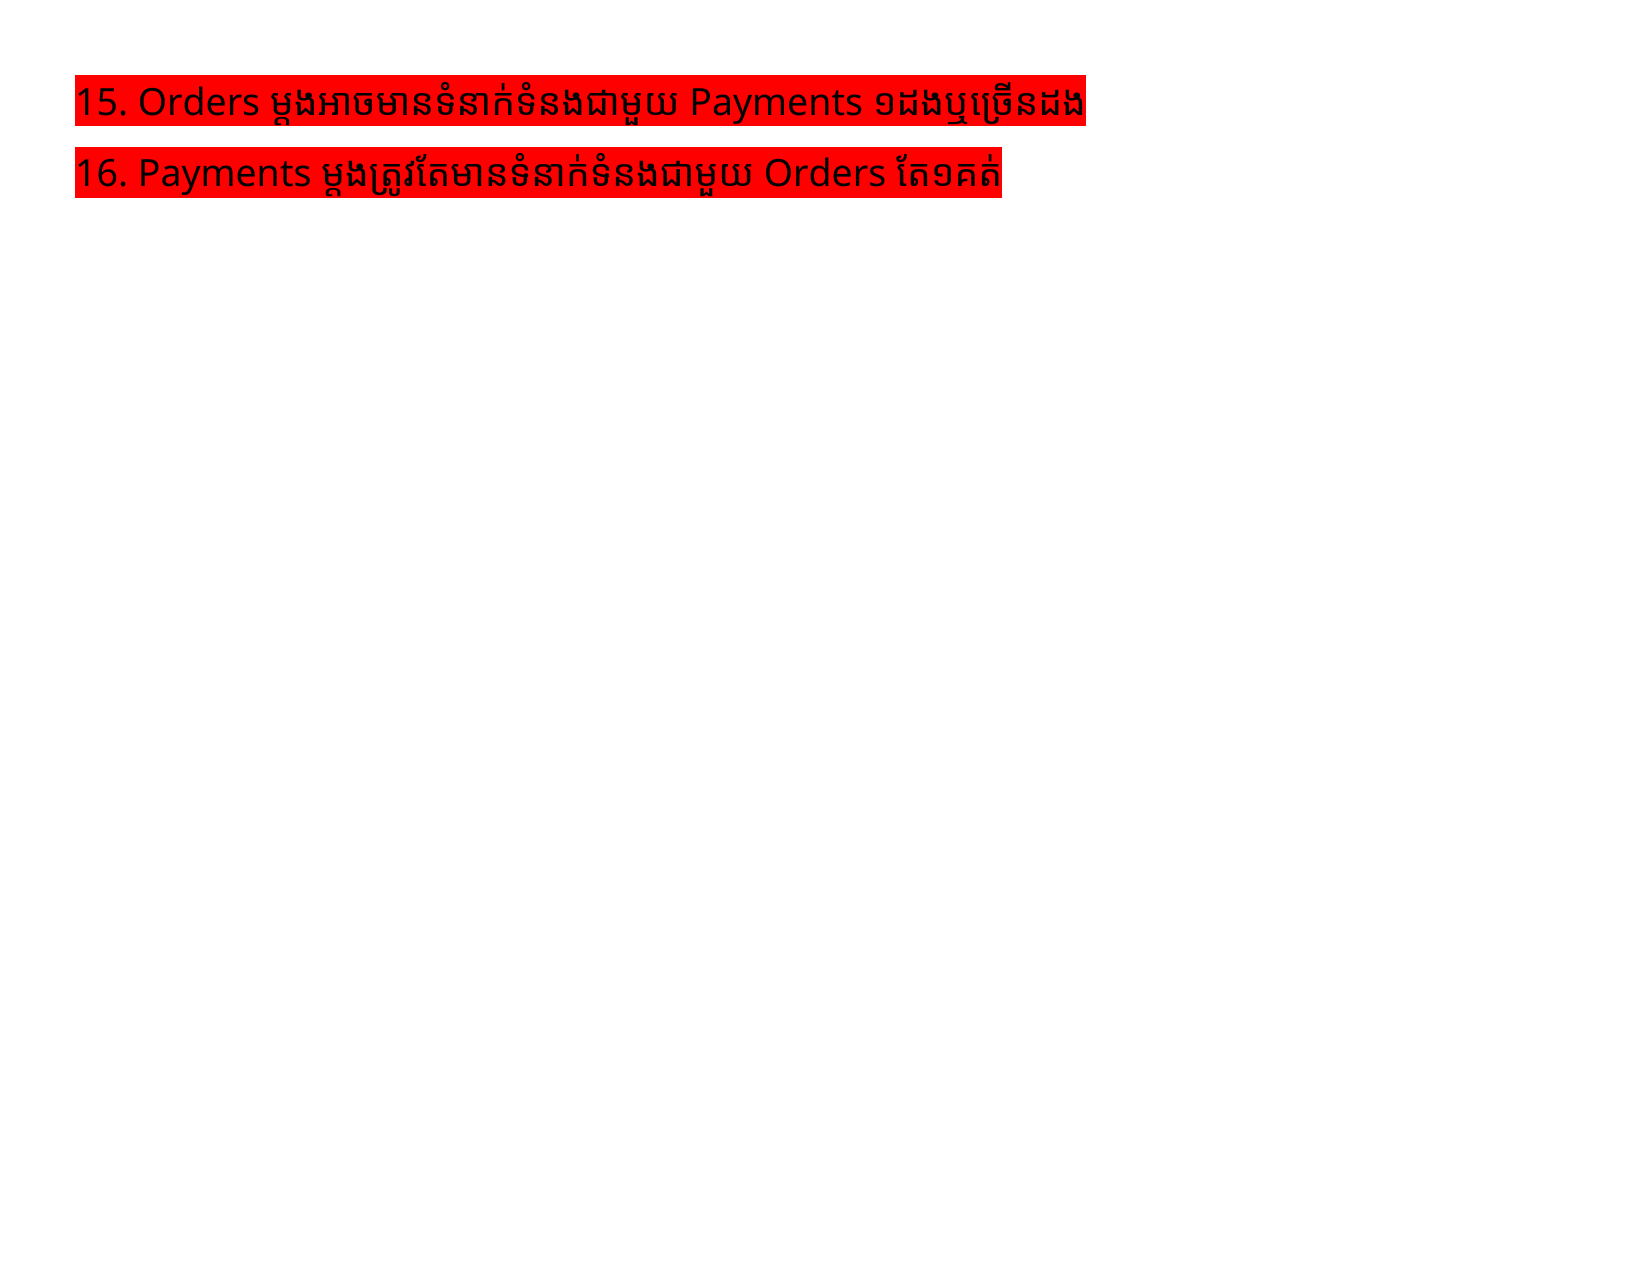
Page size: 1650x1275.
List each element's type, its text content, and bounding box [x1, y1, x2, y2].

text 15. Orders ម្តងអាចមានទំនាក់ទំនងជាមួយ Payments ១ដងឬច្រើនដង [75, 75, 1575, 126]
text 16. Payments ម្តងត្រូវតែមានទំនាក់ទំនងជាមួយ Orders តែ១គត់ [75, 147, 1575, 198]
